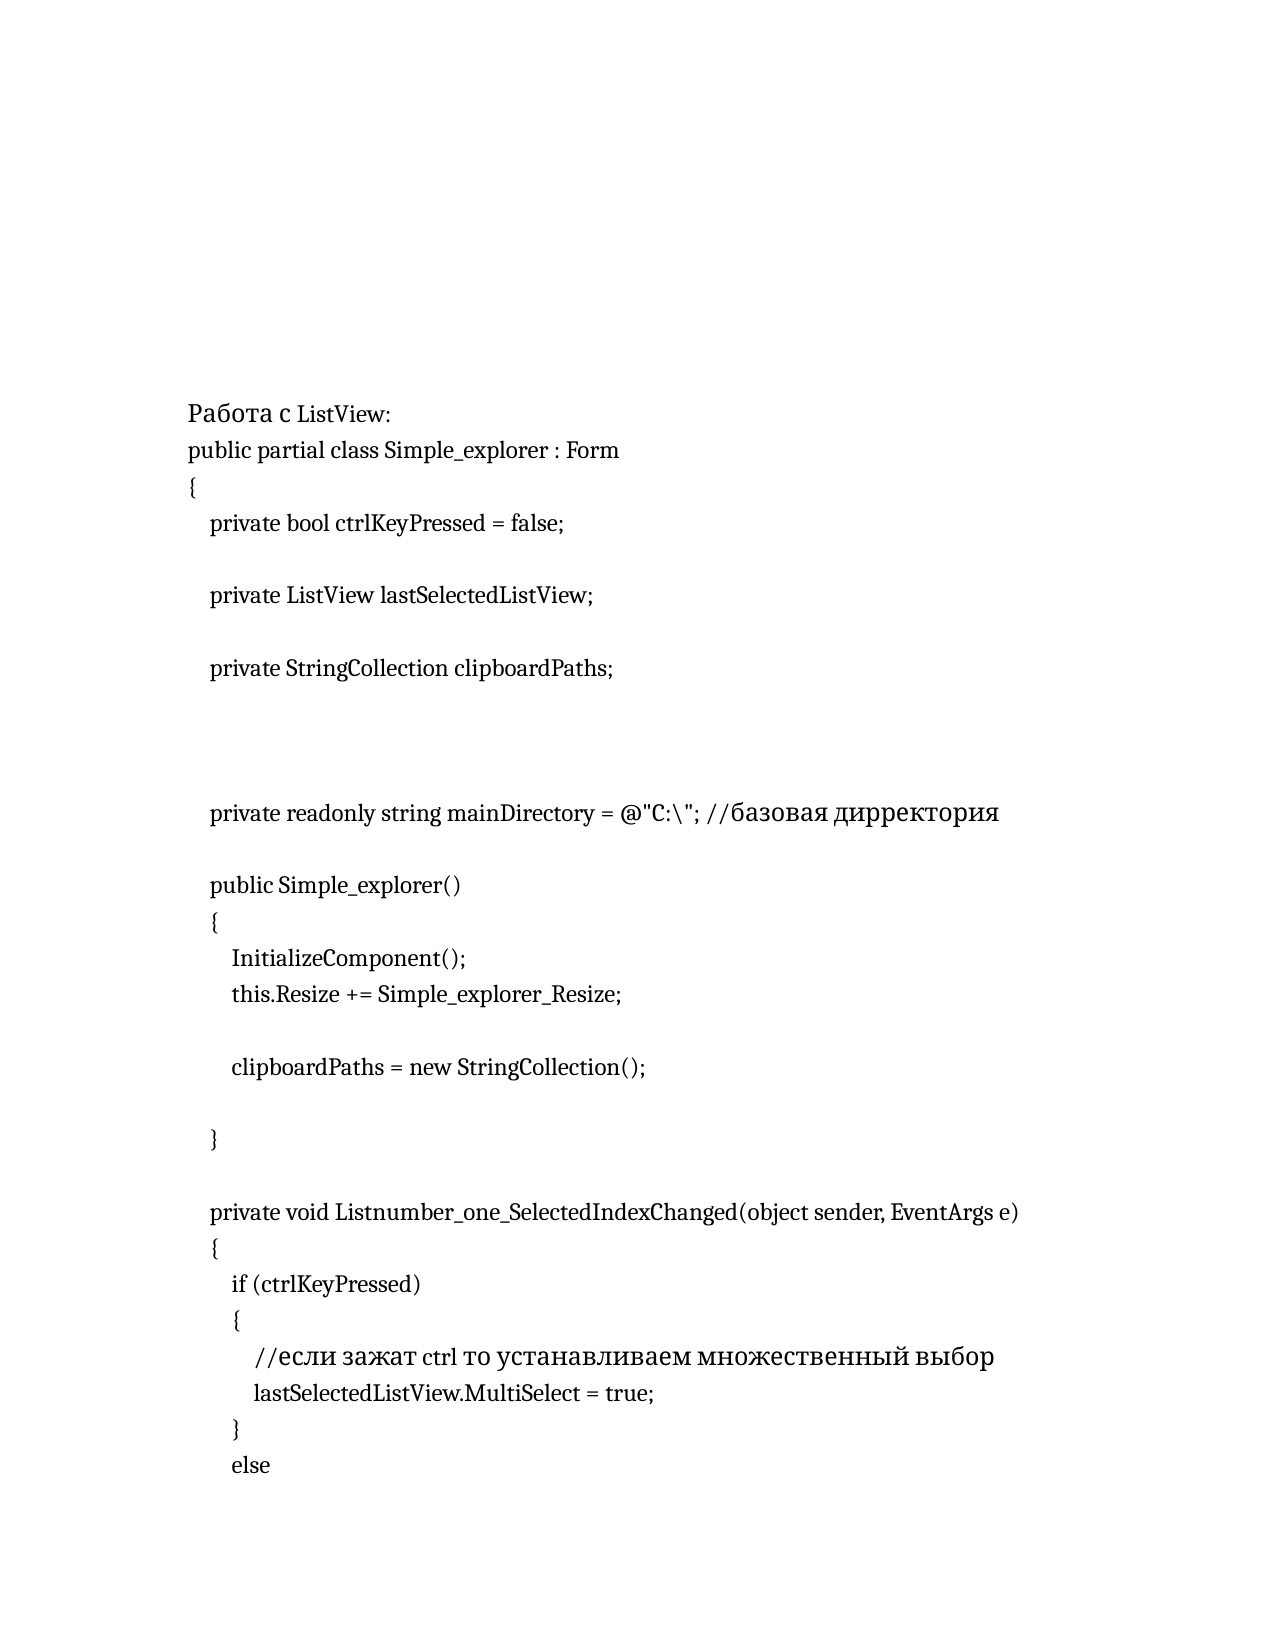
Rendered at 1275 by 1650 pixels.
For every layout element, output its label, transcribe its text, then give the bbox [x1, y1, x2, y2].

text //если зажат ctrl то устанавливаем множественный выбор [187, 1342, 1087, 1371]
text } [187, 1415, 1087, 1444]
text } [187, 1125, 1087, 1154]
text private readonly string mainDirectory = @"C:\"; //базовая дирректория [187, 799, 1087, 827]
text { [187, 1306, 1087, 1335]
text private StringCollection clipboardPaths; [187, 654, 1087, 682]
text public Simple_explorer() [187, 871, 1087, 900]
text this.Resize += Simple_explorer_Resize; [187, 980, 1087, 1009]
text if (ctrlKeyPressed) [187, 1270, 1087, 1299]
text { [187, 472, 1087, 501]
text Работа с ListView: [187, 400, 1087, 429]
text public partial class Simple_explorer : Form [187, 436, 1087, 465]
text { [187, 907, 1087, 936]
text { [187, 1234, 1087, 1262]
text private void Listnumber_one_SelectedIndexChanged(object sender, EventArgs e) [187, 1197, 1087, 1226]
text InitializeComponent(); [187, 944, 1087, 972]
text else [187, 1451, 1087, 1480]
text private bool ctrlKeyPressed = false; [187, 509, 1087, 537]
text clipboardPaths = new StringCollection(); [187, 1052, 1087, 1081]
text private ListView lastSelectedListView; [187, 581, 1087, 610]
text lastSelectedListView.MultiSelect = true; [187, 1379, 1087, 1407]
